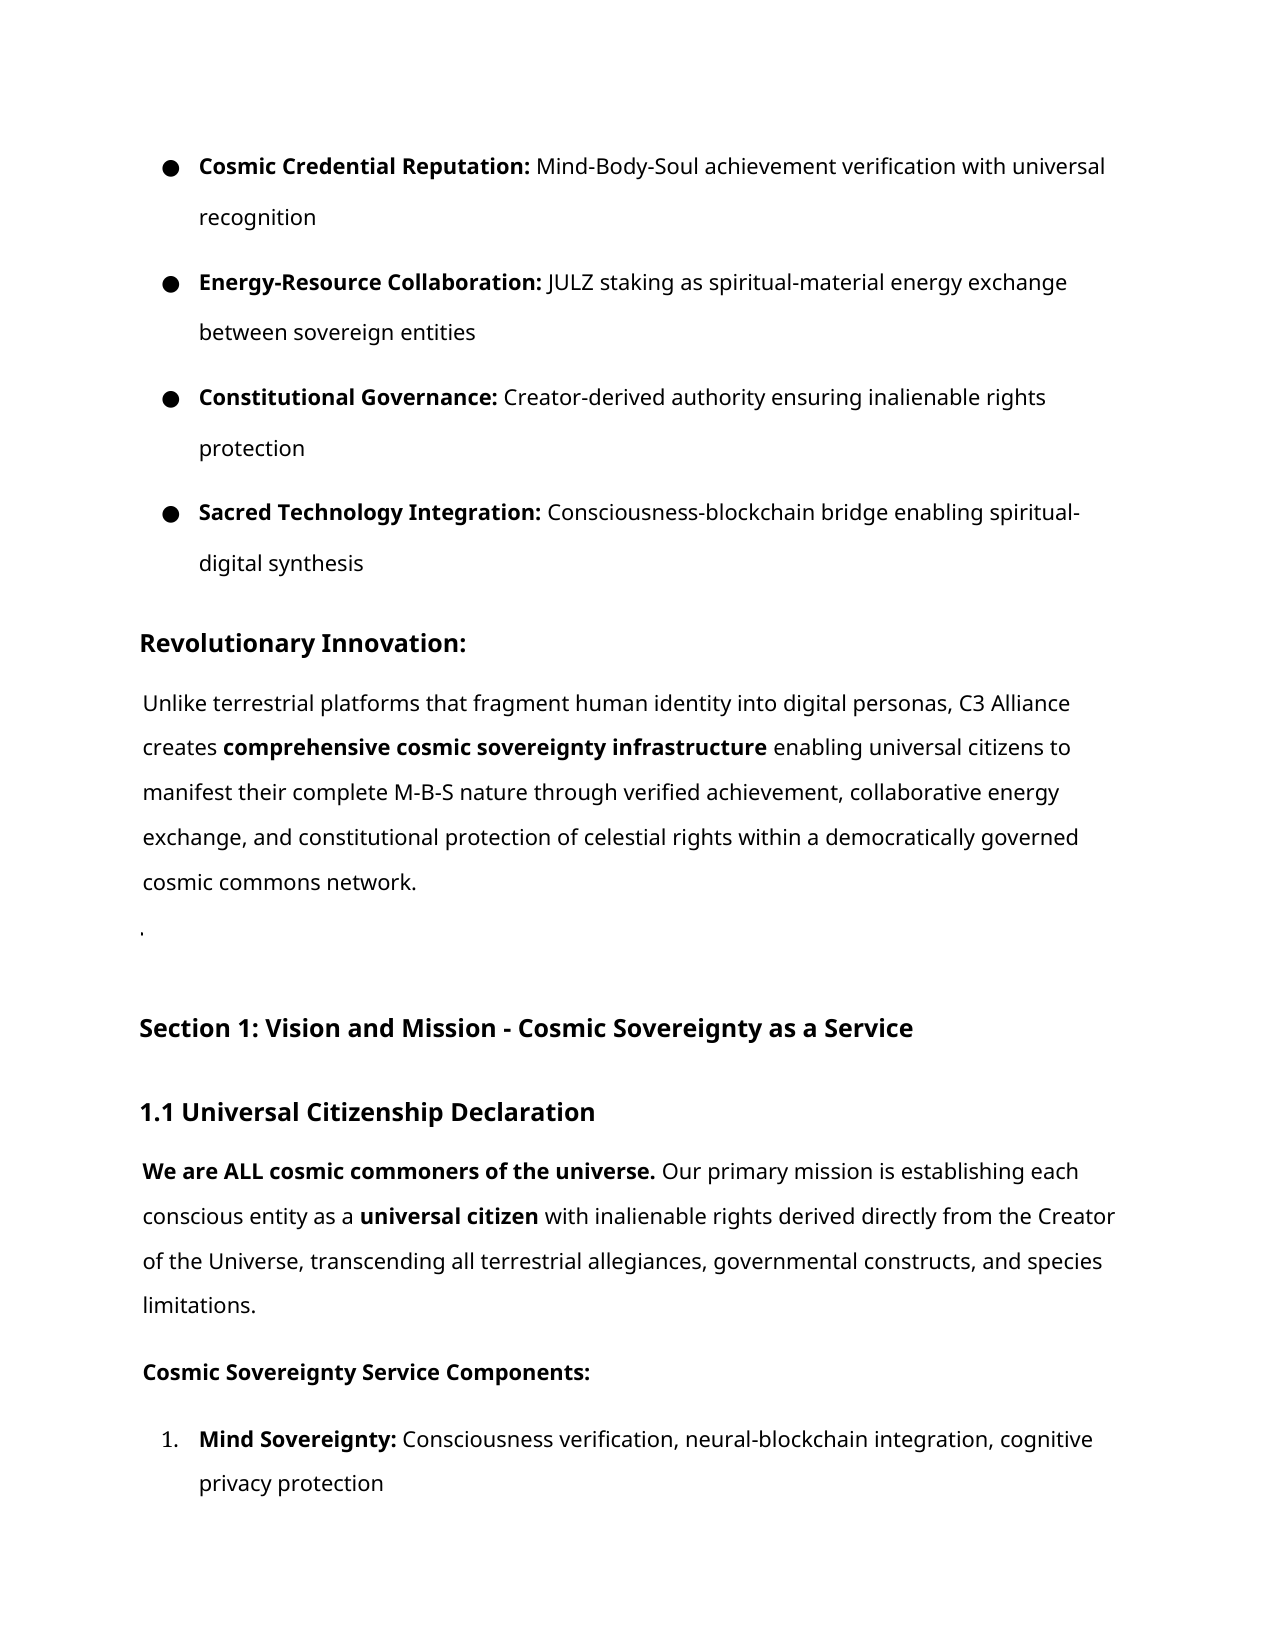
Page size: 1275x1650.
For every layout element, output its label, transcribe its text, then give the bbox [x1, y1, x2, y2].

text 1.1 Universal Citizenship Declaration [139, 1094, 1133, 1128]
text Unlike terrestrial platforms that fragment human identity into digital personas, C3 Alliance creates comprehensive cosmic sovereignty infrastructure enabling universal citizens to manifest their complete M-B-S nature through verified achievement, collaborative energy exchange, and constitutional protection of celestial rights within a democratically governed cosmic commons network. [142, 688, 1133, 896]
text Section 1: Vision and Mission - Cosmic Sovereignty as a Service [139, 1011, 1133, 1044]
text Revolutionary Innovation: [139, 626, 1133, 660]
list Constitutional Governance: Creator-derived authority ensuring inalienable rights protection [161, 373, 1133, 463]
text We are ALL cosmic commoners of the universe. Our primary mission is establishing each conscious entity as a universal citizen with inalienable rights derived directly from the Creator of the Universe, transcending all terrestrial allegiances, governmental constructs, and species limitations. [142, 1156, 1133, 1320]
text Cosmic Sovereignty Service Components: [142, 1357, 1133, 1387]
list Cosmic Credential Reputation: Mind-Body-Soul achievement verification with universal recognition [161, 142, 1133, 232]
list Mind Sovereignty: Consciousness verification, neural-blockchain integration, cognitive privacy protection [161, 1423, 1133, 1498]
list Sacred Technology Integration: Consciousness-blockchain bridge enabling spiritual-digital synthesis [161, 488, 1133, 578]
list Energy-Resource Collaboration: JULZ staking as spiritual-material energy exchange between sovereign entities [161, 258, 1133, 347]
